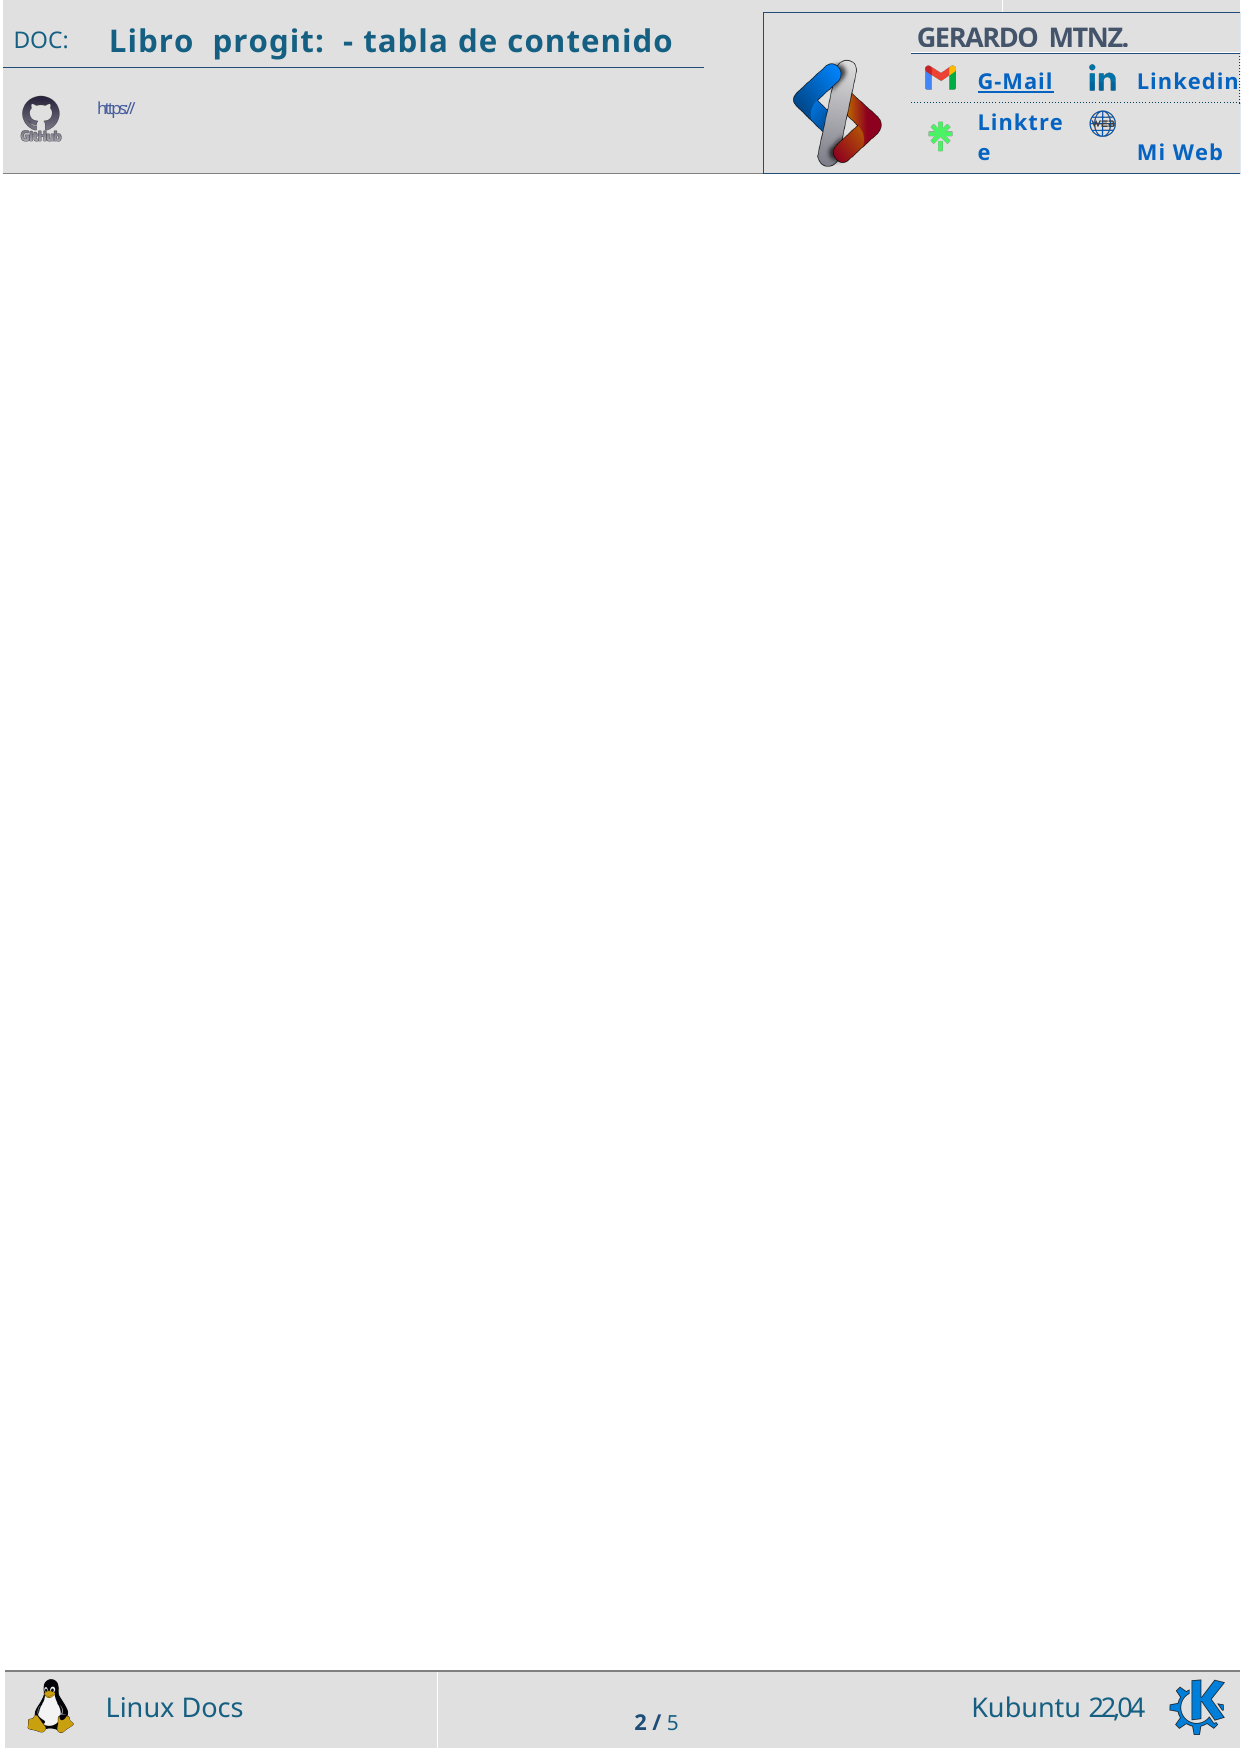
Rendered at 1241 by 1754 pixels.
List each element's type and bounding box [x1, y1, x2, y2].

picture [19, 1677, 80, 1737]
picture [1086, 107, 1119, 140]
picture [1167, 1677, 1227, 1737]
picture [783, 53, 891, 167]
picture [12, 91, 70, 146]
picture [925, 121, 956, 152]
picture [924, 61, 957, 94]
picture [1086, 61, 1119, 94]
